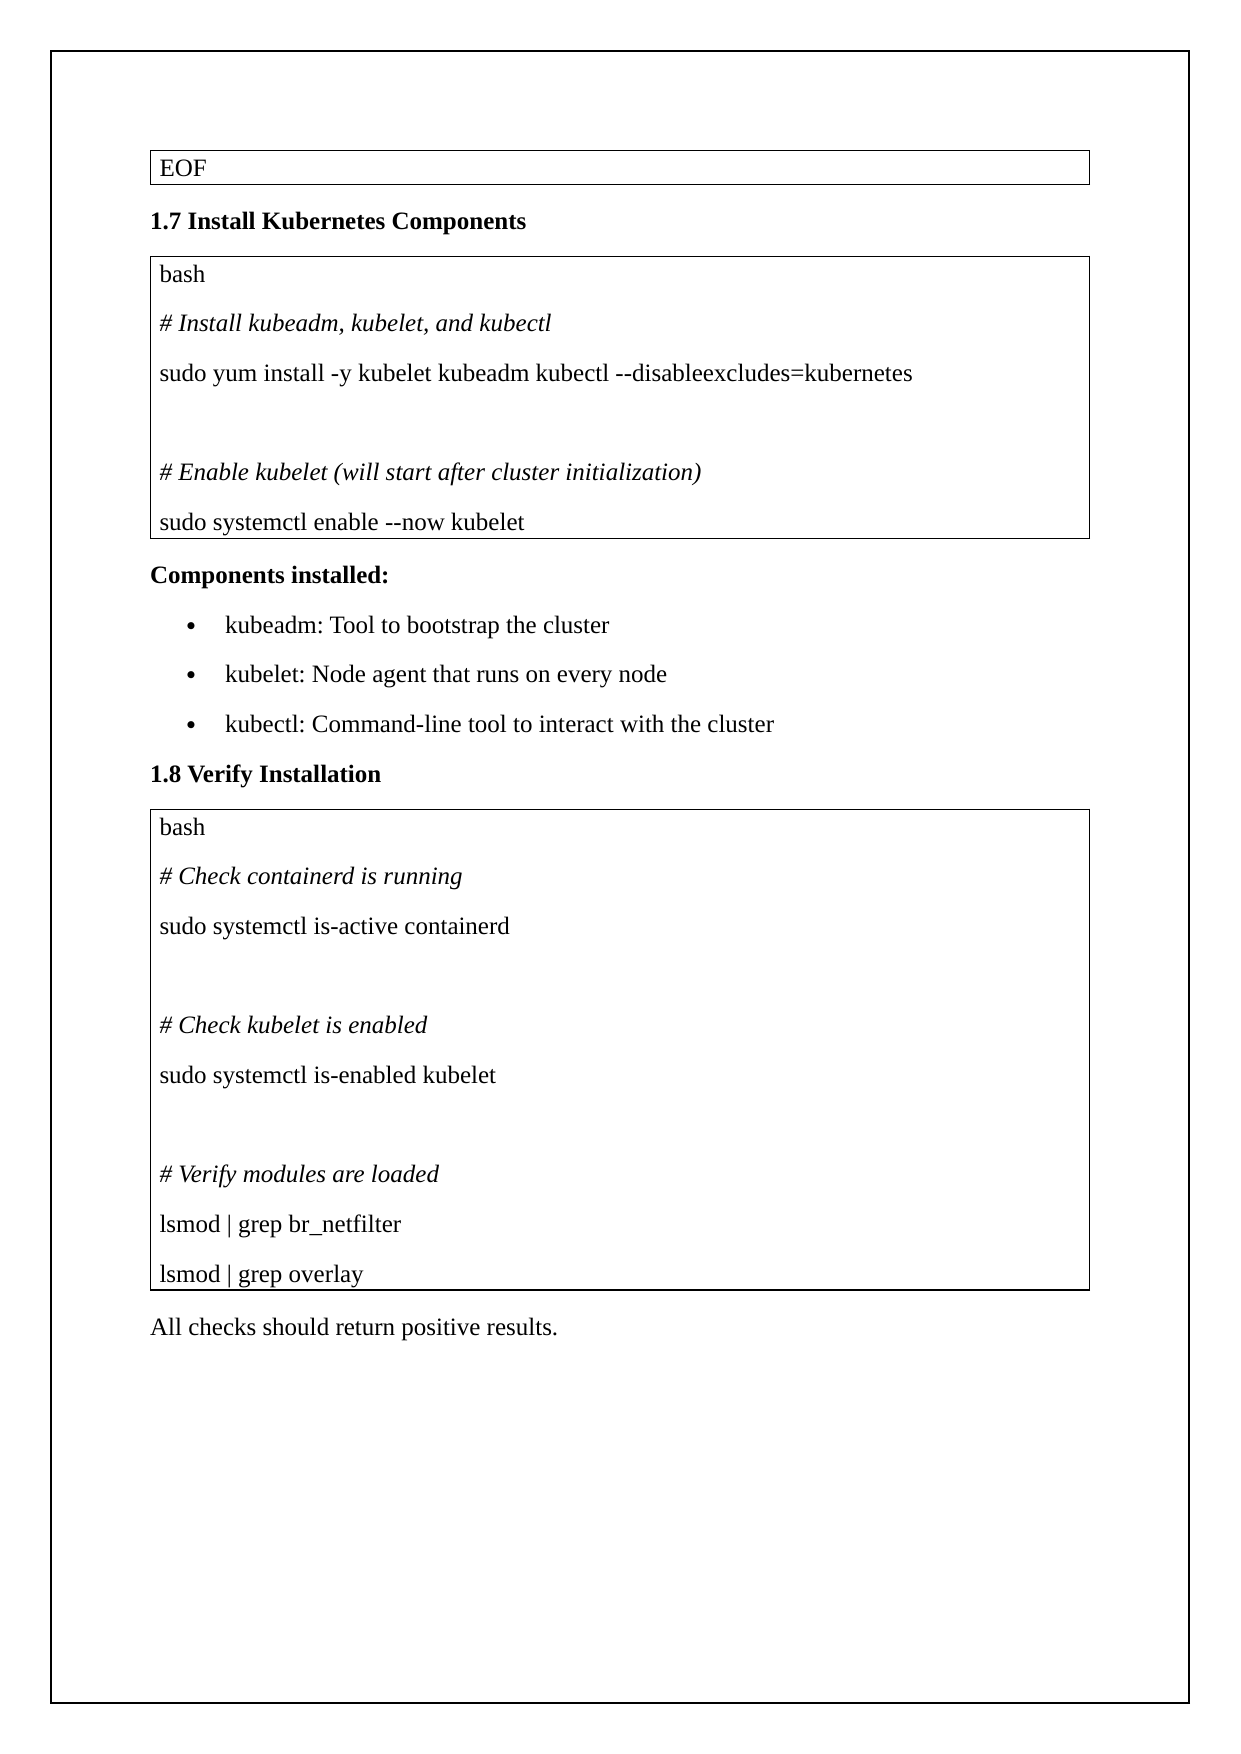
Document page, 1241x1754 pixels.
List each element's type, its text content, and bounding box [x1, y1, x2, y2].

text sudo systemctl is-active containerd [151, 908, 1089, 940]
text 1.7 Install Kubernetes Components [150, 206, 1090, 235]
list kubectl: Command-line tool to interact with the cluster [187, 709, 1090, 738]
text Components installed: [150, 560, 1090, 589]
text # Check containerd is running [151, 858, 1089, 890]
text sudo systemctl enable --now kubelet [151, 504, 1089, 538]
text bash [151, 257, 1089, 287]
text sudo yum install -y kubelet kubeadm kubectl --disableexcludes=kubernetes [151, 355, 1089, 387]
text sudo systemctl is-enabled kubelet [151, 1057, 1089, 1089]
text bash [151, 810, 1089, 840]
text # Enable kubelet (will start after cluster initialization) [151, 454, 1089, 486]
text EOF [151, 151, 1089, 184]
list kubelet: Node agent that runs on every node [187, 659, 1090, 688]
text lsmod | grep br_netfilter [151, 1206, 1089, 1238]
text # Verify modules are loaded [151, 1156, 1089, 1188]
text All checks should return positive results. [150, 1312, 1090, 1340]
text # Install kubeadm, kubelet, and kubectl [151, 305, 1089, 337]
list kubeadm: Tool to bootstrap the cluster [187, 610, 1090, 638]
text 1.8 Verify Installation [150, 759, 1090, 787]
text # Check kubelet is enabled [151, 1007, 1089, 1039]
text lsmod | grep overlay [151, 1256, 1089, 1289]
